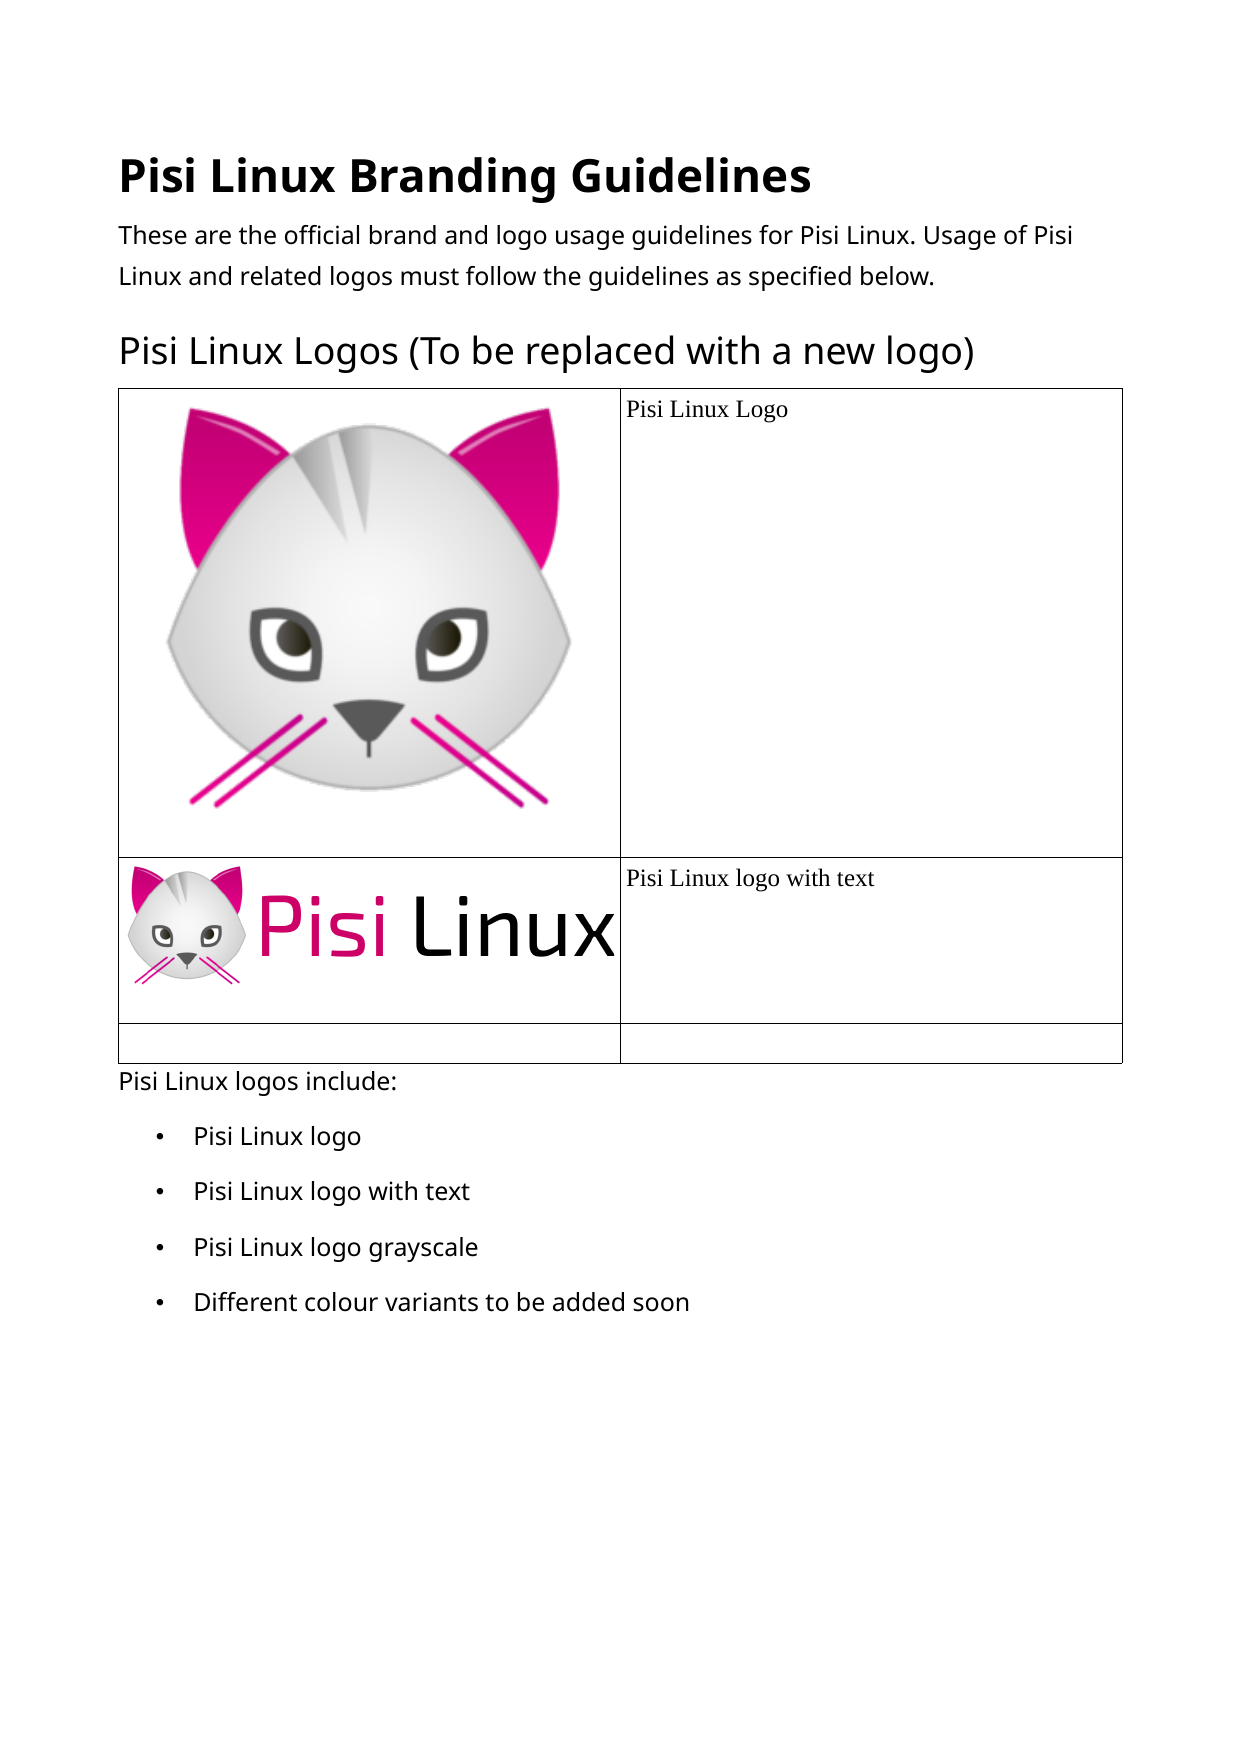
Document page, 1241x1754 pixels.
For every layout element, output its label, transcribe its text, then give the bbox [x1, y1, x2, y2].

table_header [119, 389, 620, 857]
table_cell [119, 1024, 620, 1063]
subtitle Pisi Linux Logos (To be replaced with a new logo) [118, 325, 1122, 376]
text Pisi Linux logos include: [118, 1064, 1122, 1097]
table_header Pisi Linux Logo [621, 389, 1122, 857]
table_cell [119, 858, 620, 1023]
list Pisi Linux logo grayscale [156, 1229, 1122, 1263]
table_cell [621, 1024, 1122, 1063]
title Pisi Linux Branding Guidelines [118, 143, 1122, 206]
list Pisi Linux logo [156, 1118, 1122, 1153]
list Different colour variants to be added soon [156, 1285, 1122, 1319]
list Pisi Linux logo with text [156, 1174, 1122, 1208]
text These are the official brand and logo usage guidelines for Pisi Linux. Usage of Pisi Linux and related logos must follow the guidelines as specified below. [118, 218, 1122, 293]
table_cell Pisi Linux logo with text [621, 858, 1122, 1023]
